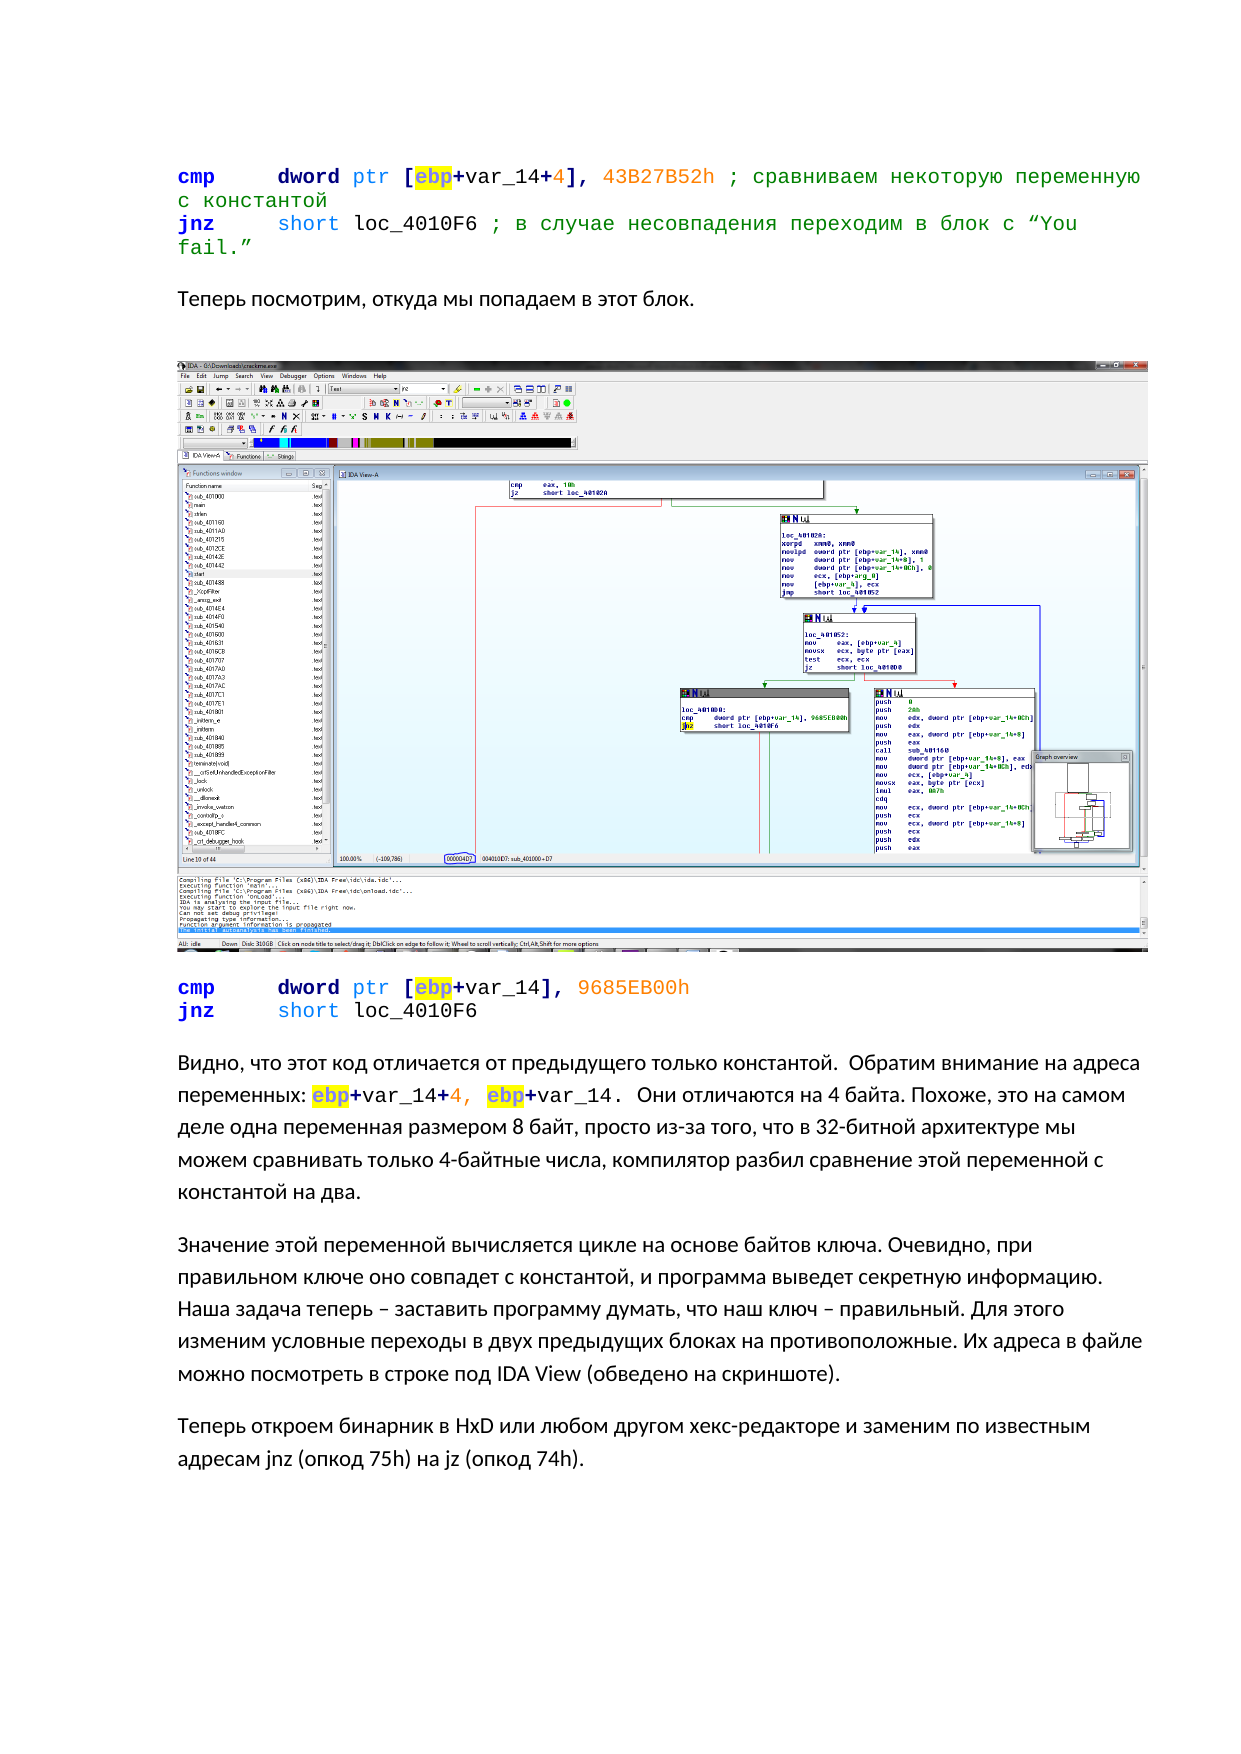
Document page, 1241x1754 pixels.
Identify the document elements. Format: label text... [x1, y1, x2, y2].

text Теперь посмотрим, откуда мы попадаем в этот блок. [177, 284, 1152, 312]
text cmp dword ptr [ebp+var_14+4], 43B27B52h ; сравниваем некоторую переменную с константой [177, 166, 1152, 213]
text Видно, что этот код отличается от предыдущего только константой. Обратим внимание на адреса переменных: ebp+var_14+4, ebp+var_14. Они отличаются на 4 байта. Похоже, это на самом деле одна переменная размером 8 байт, просто из-за того, что в 32-битной архитектуре мы можем сравнивать только 4-байтные числа, компилятор разбил сравнение этой переменной с константой на два. [177, 1048, 1152, 1205]
text jnz short loc_4010F6 [177, 1000, 1152, 1024]
text cmp dword ptr [ebp+var_14], 9685EB00h [177, 977, 1152, 1000]
text jnz short loc_4010F6 ; в случае несовпадения переходим в блок с “You fail.” [177, 213, 1152, 261]
text Теперь откроем бинарник в HxD или любом другом хекс-редакторе и заменим по известным адресам jnz (опкод 75h) на jz (опкод 74h). [177, 1412, 1152, 1472]
text Значение этой переменной вычисляется цикле на основе байтов ключа. Очевидно, при правильном ключе оно совпадет с константой, и программа выведет секретную информацию. Наша задача теперь – заставить программу думать, что наш ключ – правильный. Для этого изменим условные переходы в двух предыдущих блоках на противоположные. Их адреса в файле можно посмотреть в строке под IDA View (обведено на скриншоте). [177, 1230, 1152, 1387]
